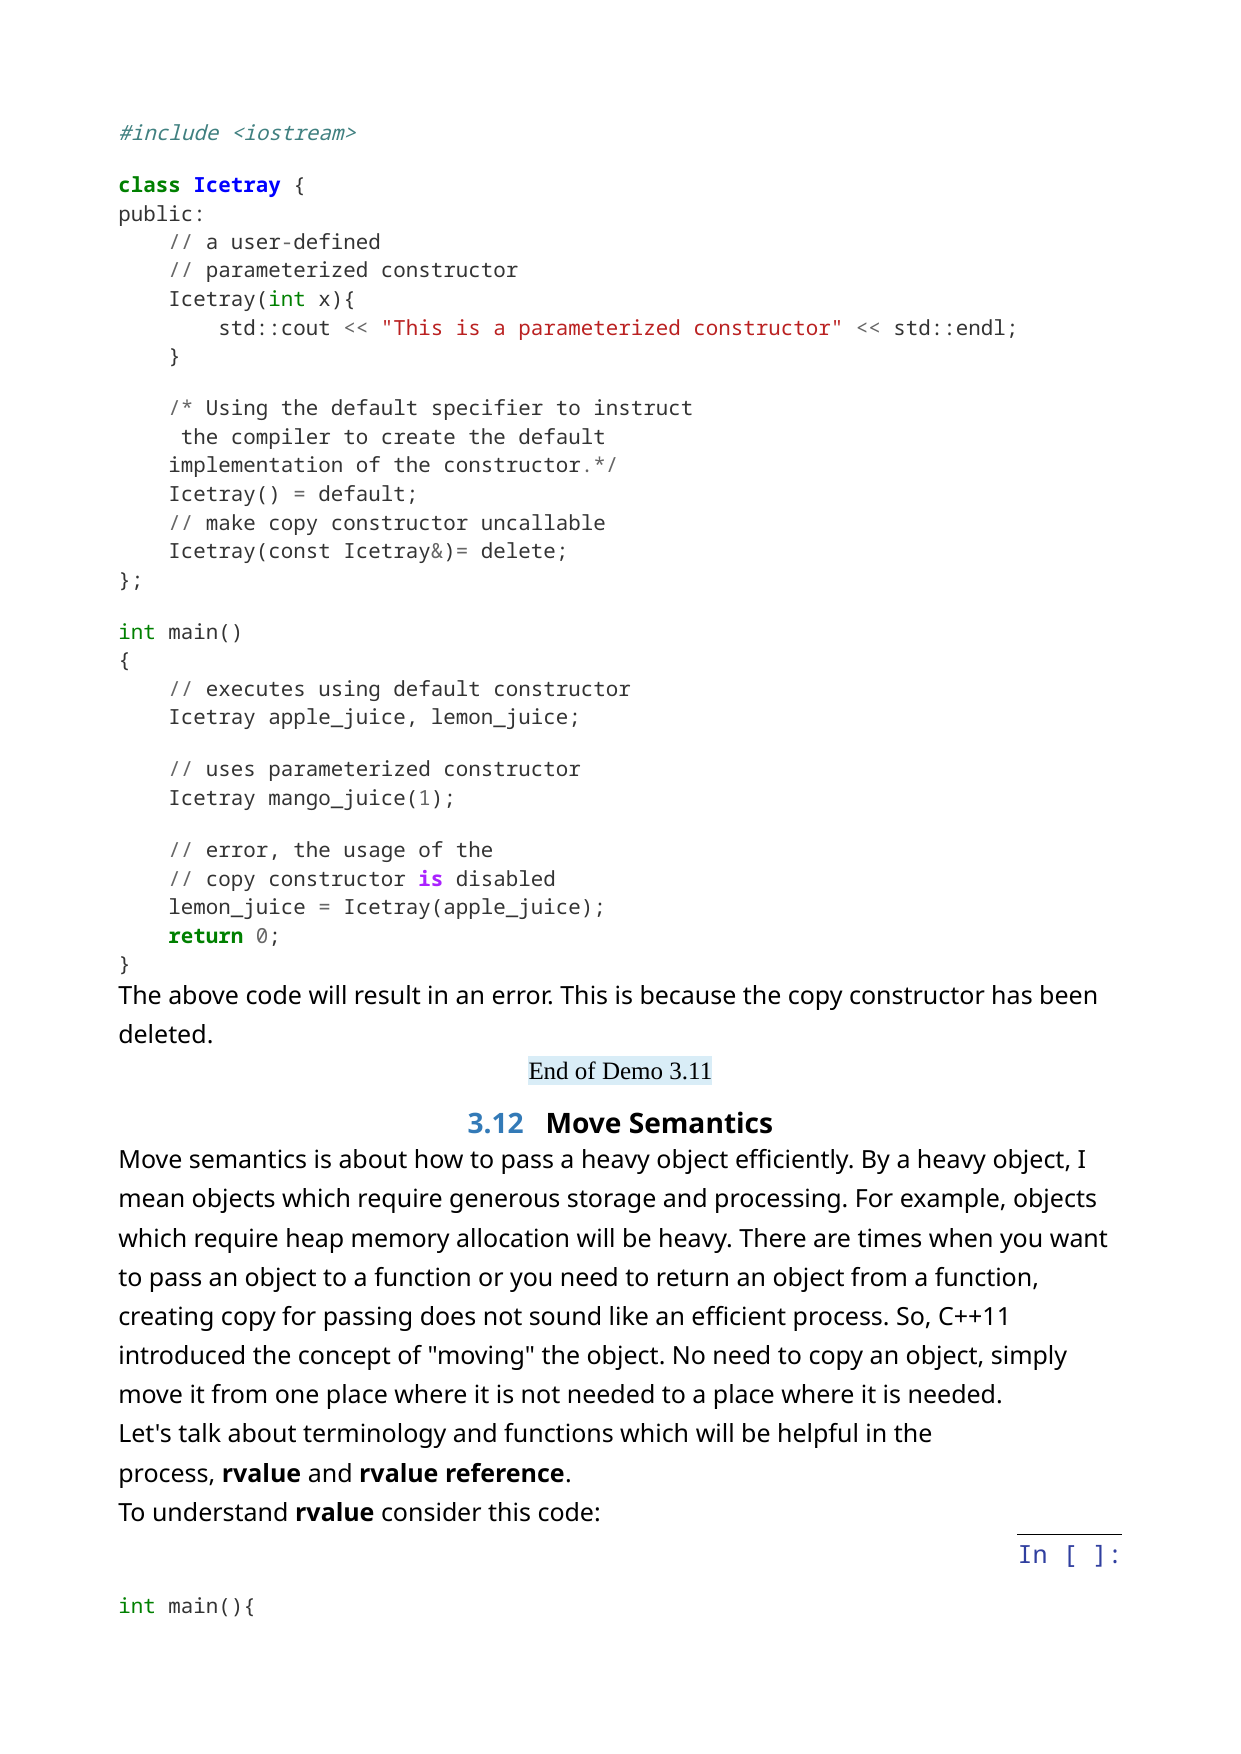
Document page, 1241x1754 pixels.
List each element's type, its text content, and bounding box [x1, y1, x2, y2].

text public: [118, 199, 1122, 227]
text Icetray(int x){ [118, 284, 1122, 313]
text class Icetray { [118, 170, 1122, 199]
text Icetray() = default; [118, 479, 1122, 508]
text End of Demo 3.11 [118, 1056, 1122, 1085]
text /* Using the default specifier to instruct [118, 393, 1122, 422]
text The above code will result in an error. This is because the copy constructor has been deleted. [118, 978, 1122, 1051]
text the compiler to create the default [118, 422, 1122, 451]
text lemon_juice = Icetray(apple_juice); [118, 892, 1122, 921]
text // a user-defined [118, 227, 1122, 256]
text implementation of the constructor.*/ [118, 451, 1122, 479]
text int main() [118, 617, 1122, 645]
text #include <iostream> [118, 118, 1122, 147]
subtitle 3.12 Move Semantics [118, 1104, 1122, 1142]
text Let's talk about terminology and functions which will be helpful in the process, rvalue and rvalue reference. [118, 1416, 1122, 1489]
text } [118, 949, 1122, 978]
text }; [118, 565, 1122, 593]
text In [ ]: [118, 1534, 1122, 1571]
text // executes using default constructor [118, 674, 1122, 702]
text int main(){ [118, 1591, 1122, 1619]
text To understand rvalue consider this code: [118, 1494, 1122, 1528]
text // uses parameterized constructor [118, 754, 1122, 783]
text // parameterized constructor [118, 256, 1122, 284]
text // error, the usage of the [118, 835, 1122, 864]
text Icetray mango_juice(1); [118, 783, 1122, 811]
text // copy constructor is disabled [118, 864, 1122, 892]
text Icetray apple_juice, lemon_juice; [118, 702, 1122, 731]
text return 0; [118, 921, 1122, 949]
text { [118, 645, 1122, 674]
text } [118, 341, 1122, 370]
text std::cout << "This is a parameterized constructor" << std::endl; [118, 313, 1122, 341]
text Icetray(const Icetray&)= delete; [118, 536, 1122, 565]
text Move semantics is about how to pass a heavy object efficiently. By a heavy object, I mean objects which require generous storage and processing. For example, objects which require heap memory allocation will be heavy. There are times when you want to pass an object to a function or you need to return an object from a function, creating copy for passing does not sound like an efficient process. So, C++11 introduced the concept of "moving" the object. No need to copy an object, simply move it from one place where it is not needed to a place where it is needed. [118, 1142, 1122, 1411]
text // make copy constructor uncallable [118, 508, 1122, 536]
